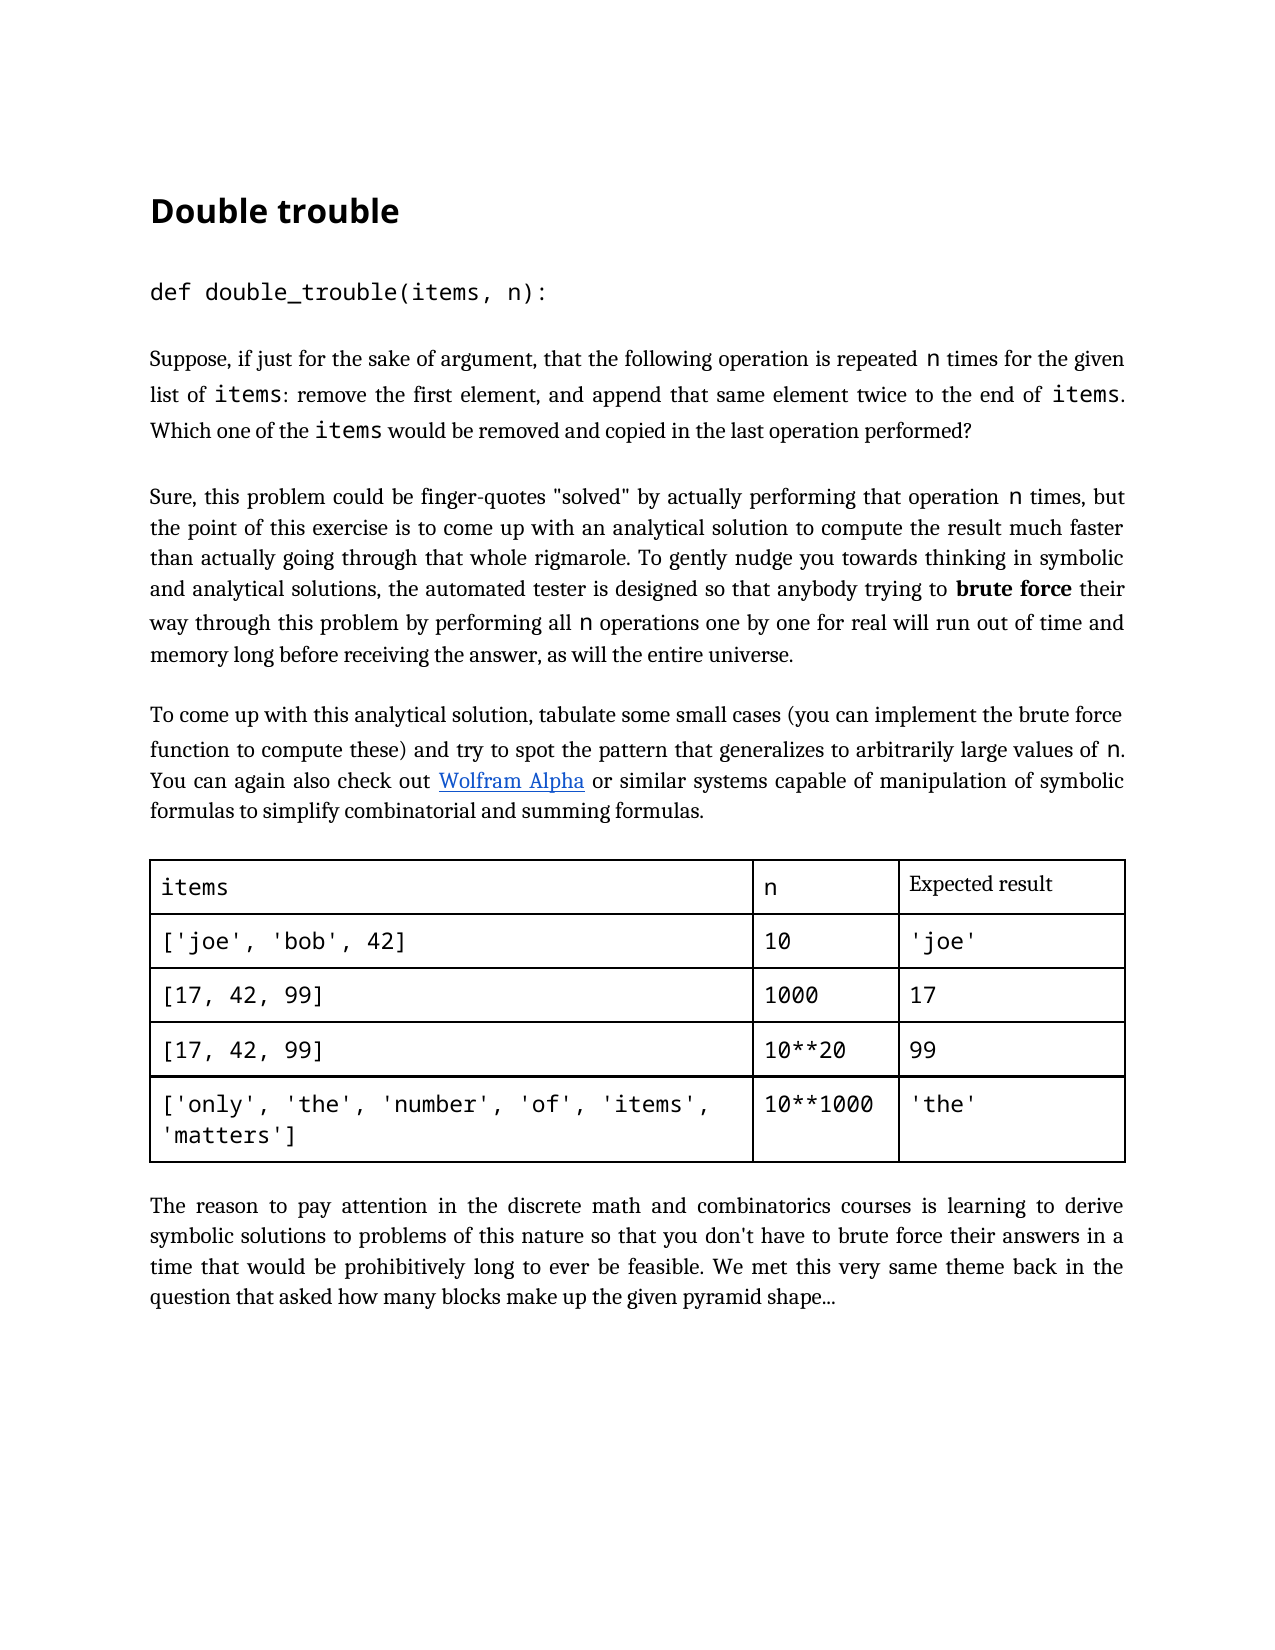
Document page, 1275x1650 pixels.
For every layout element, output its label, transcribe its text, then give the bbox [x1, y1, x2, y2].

table_cell 17 [900, 969, 1124, 1021]
table_cell 99 [900, 1023, 1124, 1075]
text To come up with this analytical solution, tabulate some small cases (you can implement the brute force function to compute these) and try to spot the pattern that generalizes to arbitrarily large values of n. You can again also check out Wolfram Alpha or similar systems capable of manipulation of symbolic formulas to simplify combinatorial and summing formulas. [150, 702, 1125, 824]
table_header items [151, 861, 752, 913]
table_cell 'the' [900, 1078, 1124, 1161]
table_cell [17, 42, 99] [151, 969, 752, 1021]
text The reason to pay attention in the discrete math and combinatorics courses is learning to derive symbolic solutions to problems of this nature so that you don't have to brute force their answers in a time that would be prohibitively long to ever be feasible. We met this very same theme back in the question that asked how many blocks make up the given pyramid shape... [150, 1193, 1125, 1310]
table_cell ['joe', 'bob', 42] [151, 915, 752, 967]
subtitle Double trouble [150, 187, 1125, 233]
text Suppose, if just for the sake of argument, that the following operation is repeated n times for the given list of items: remove the first element, and append that same element twice to the end of items. Which one of the items would be removed and copied in the last operation performed? [150, 342, 1125, 445]
table_cell 'joe' [900, 915, 1124, 967]
table_cell 1000 [754, 969, 898, 1021]
text Sure, this problem could be finger-quotes "solved" by actually performing that operation n times, but the point of this exercise is to come up with an analytical solution to compute the result much faster than actually going through that whole rigmarole. To gently nudge you towards thinking in symbolic and analytical solutions, the automated tester is designed so that anybody trying to brute force their way through this problem by performing all n operations one by one for real will run out of time and memory long before receiving the answer, as will the entire universe. [150, 480, 1125, 668]
table_cell 10**20 [754, 1023, 898, 1075]
table_cell 10**1000 [754, 1078, 898, 1161]
table_header n [754, 861, 898, 913]
table_cell ['only', 'the', 'number', 'of', 'items', 'matters'] [151, 1078, 752, 1161]
text def double_trouble(items, n): [150, 276, 1125, 307]
table_header Expected result [900, 861, 1124, 913]
table_cell [17, 42, 99] [151, 1023, 752, 1075]
table_cell 10 [754, 915, 898, 967]
